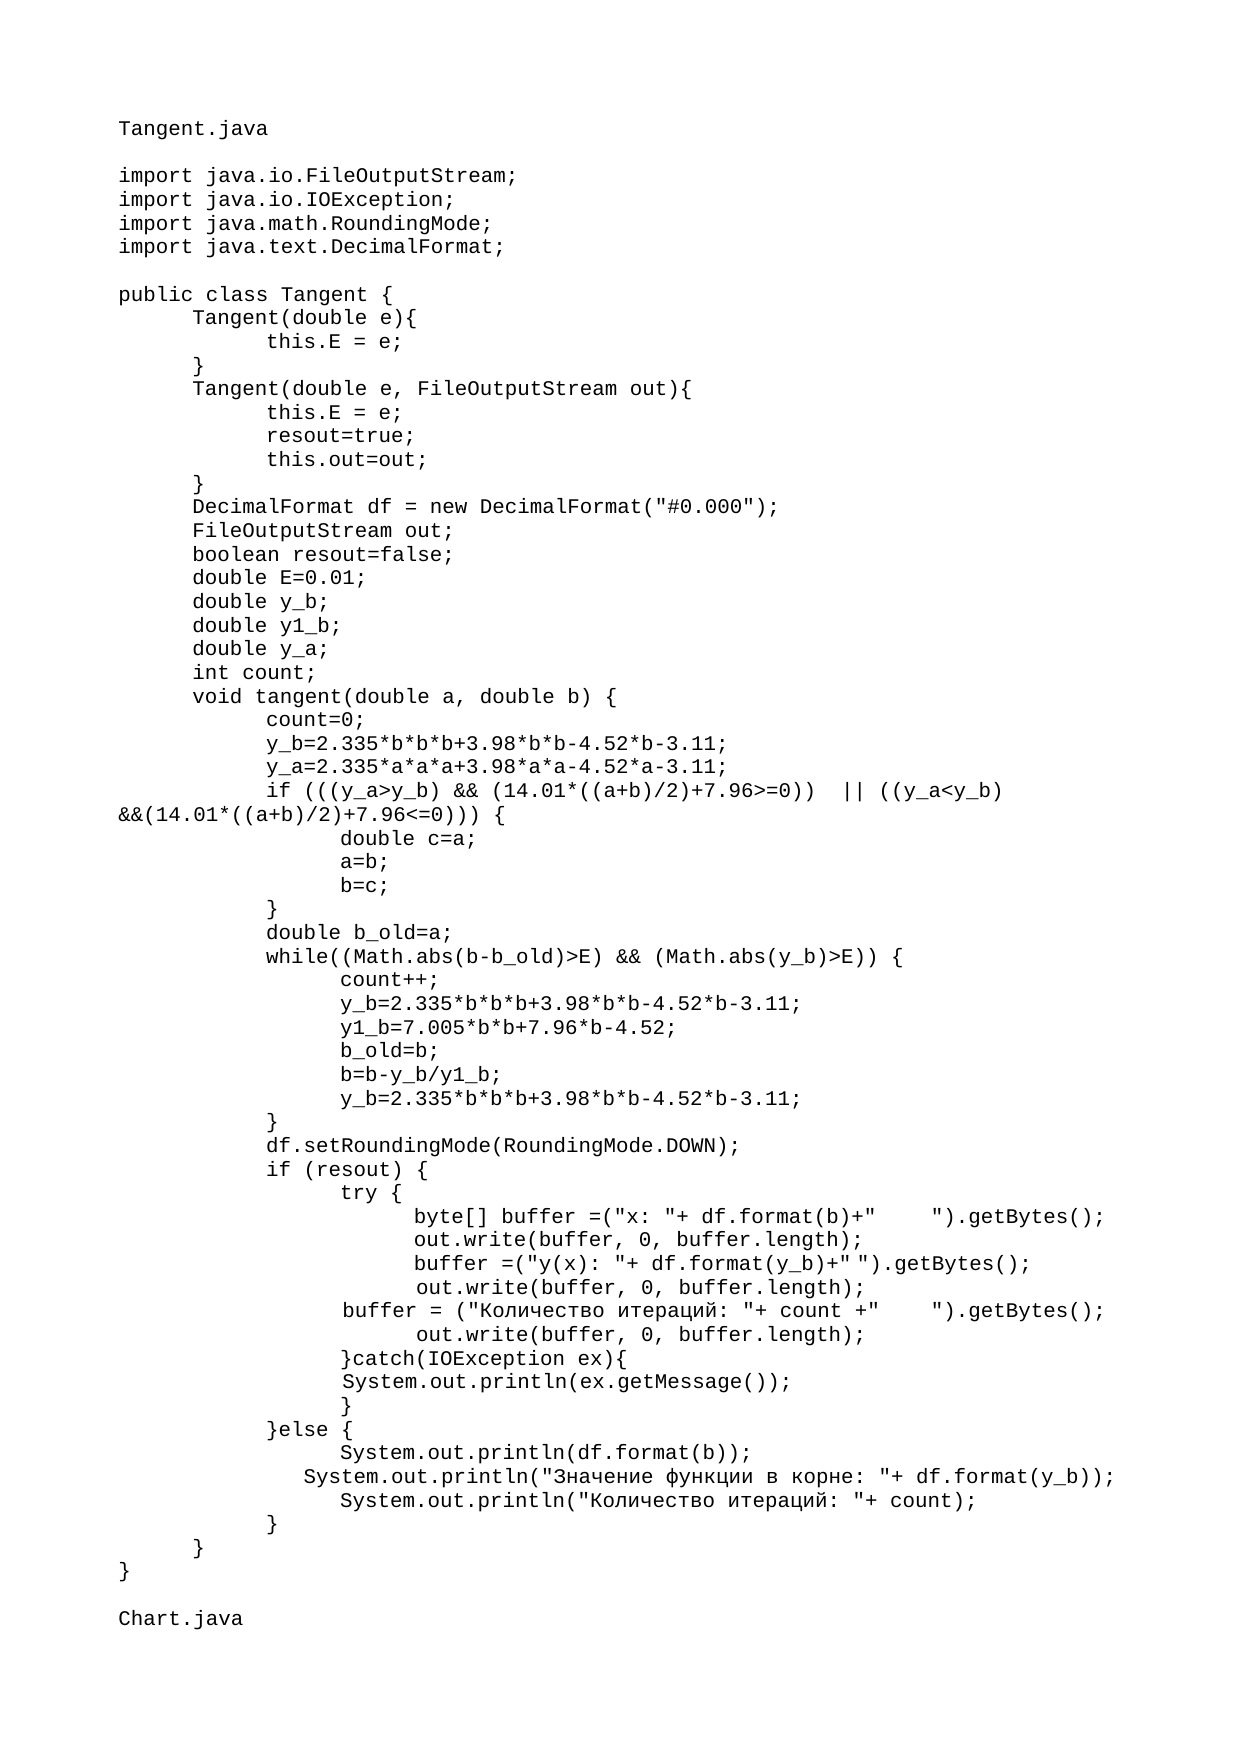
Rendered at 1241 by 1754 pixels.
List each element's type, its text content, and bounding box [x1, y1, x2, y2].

text resout=true; [118, 426, 1122, 449]
text buffer = ("Количество итераций: "+ count +" ").getBytes(); [118, 1300, 1122, 1324]
text this.E = e; [118, 402, 1122, 426]
text } [118, 1513, 1122, 1537]
text } [118, 898, 1122, 922]
text buffer =("y(x): "+ df.format(y_b)+" ").getBytes(); [118, 1253, 1122, 1277]
text double y_a; [118, 638, 1122, 662]
text b=c; [118, 875, 1122, 898]
text }catch(IOException ex){ [118, 1348, 1122, 1371]
text Tangent.java [118, 118, 1122, 142]
text Tangent(double e){ [118, 307, 1122, 331]
text y_b=2.335*b*b*b+3.98*b*b-4.52*b-3.11; [118, 993, 1122, 1017]
text FileOutputStream out; [118, 520, 1122, 544]
text System.out.println("Количество итераций: "+ count); [118, 1489, 1122, 1513]
text } [118, 354, 1122, 378]
text count=0; [118, 709, 1122, 733]
text df.setRoundingMode(RoundingMode.DOWN); [118, 1135, 1122, 1158]
text b_old=b; [118, 1040, 1122, 1064]
text boolean resout=false; [118, 544, 1122, 567]
text byte[] buffer =("x: "+ df.format(b)+" ").getBytes(); [118, 1206, 1122, 1229]
text } [118, 473, 1122, 496]
text out.write(buffer, 0, buffer.length); [118, 1229, 1122, 1253]
text double c=a; [118, 827, 1122, 851]
text System.out.println(df.format(b)); [118, 1442, 1122, 1466]
text a=b; [118, 851, 1122, 875]
text while((Math.abs(b-b_old)>E) && (Math.abs(y_b)>E)) { [118, 946, 1122, 969]
text System.out.println("Значение функции в корне: "+ df.format(y_b)); [118, 1466, 1122, 1489]
text double y1_b; [118, 615, 1122, 638]
text out.write(buffer, 0, buffer.length); [118, 1277, 1122, 1300]
text int count; [118, 662, 1122, 686]
text count++; [118, 969, 1122, 993]
text } [118, 1561, 1122, 1584]
text this.E = e; [118, 331, 1122, 354]
text Tangent(double e, FileOutputStream out){ [118, 378, 1122, 402]
text public class Tangent { [118, 284, 1122, 307]
text b=b-y_b/y1_b; [118, 1064, 1122, 1088]
text out.write(buffer, 0, buffer.length); [118, 1324, 1122, 1348]
text import java.text.DecimalFormat; [118, 236, 1122, 260]
text void tangent(double a, double b) { [118, 686, 1122, 709]
text y_b=2.335*b*b*b+3.98*b*b-4.52*b-3.11; [118, 1088, 1122, 1111]
text Chart.java [118, 1608, 1122, 1631]
text } [118, 1537, 1122, 1561]
text } [118, 1395, 1122, 1419]
text this.out=out; [118, 449, 1122, 473]
text import java.io.IOException; [118, 189, 1122, 213]
text y_b=2.335*b*b*b+3.98*b*b-4.52*b-3.11; [118, 733, 1122, 757]
text import java.io.FileOutputStream; [118, 165, 1122, 189]
text if (resout) { [118, 1158, 1122, 1182]
text if (((y_a>y_b) && (14.01*((a+b)/2)+7.96>=0)) || ((y_a<y_b) &&(14.01*((a+b)/2)+7.96<=0))) { [118, 780, 1122, 827]
text y_a=2.335*a*a*a+3.98*a*a-4.52*a-3.11; [118, 757, 1122, 780]
text double E=0.01; [118, 567, 1122, 591]
text }else { [118, 1419, 1122, 1442]
text y1_b=7.005*b*b+7.96*b-4.52; [118, 1017, 1122, 1040]
text try { [118, 1182, 1122, 1206]
text import java.math.RoundingMode; [118, 213, 1122, 236]
text double b_old=a; [118, 922, 1122, 946]
text } [118, 1111, 1122, 1135]
text DecimalFormat df = new DecimalFormat("#0.000"); [118, 496, 1122, 520]
text System.out.println(ex.getMessage()); [118, 1371, 1122, 1395]
text double y_b; [118, 591, 1122, 615]
